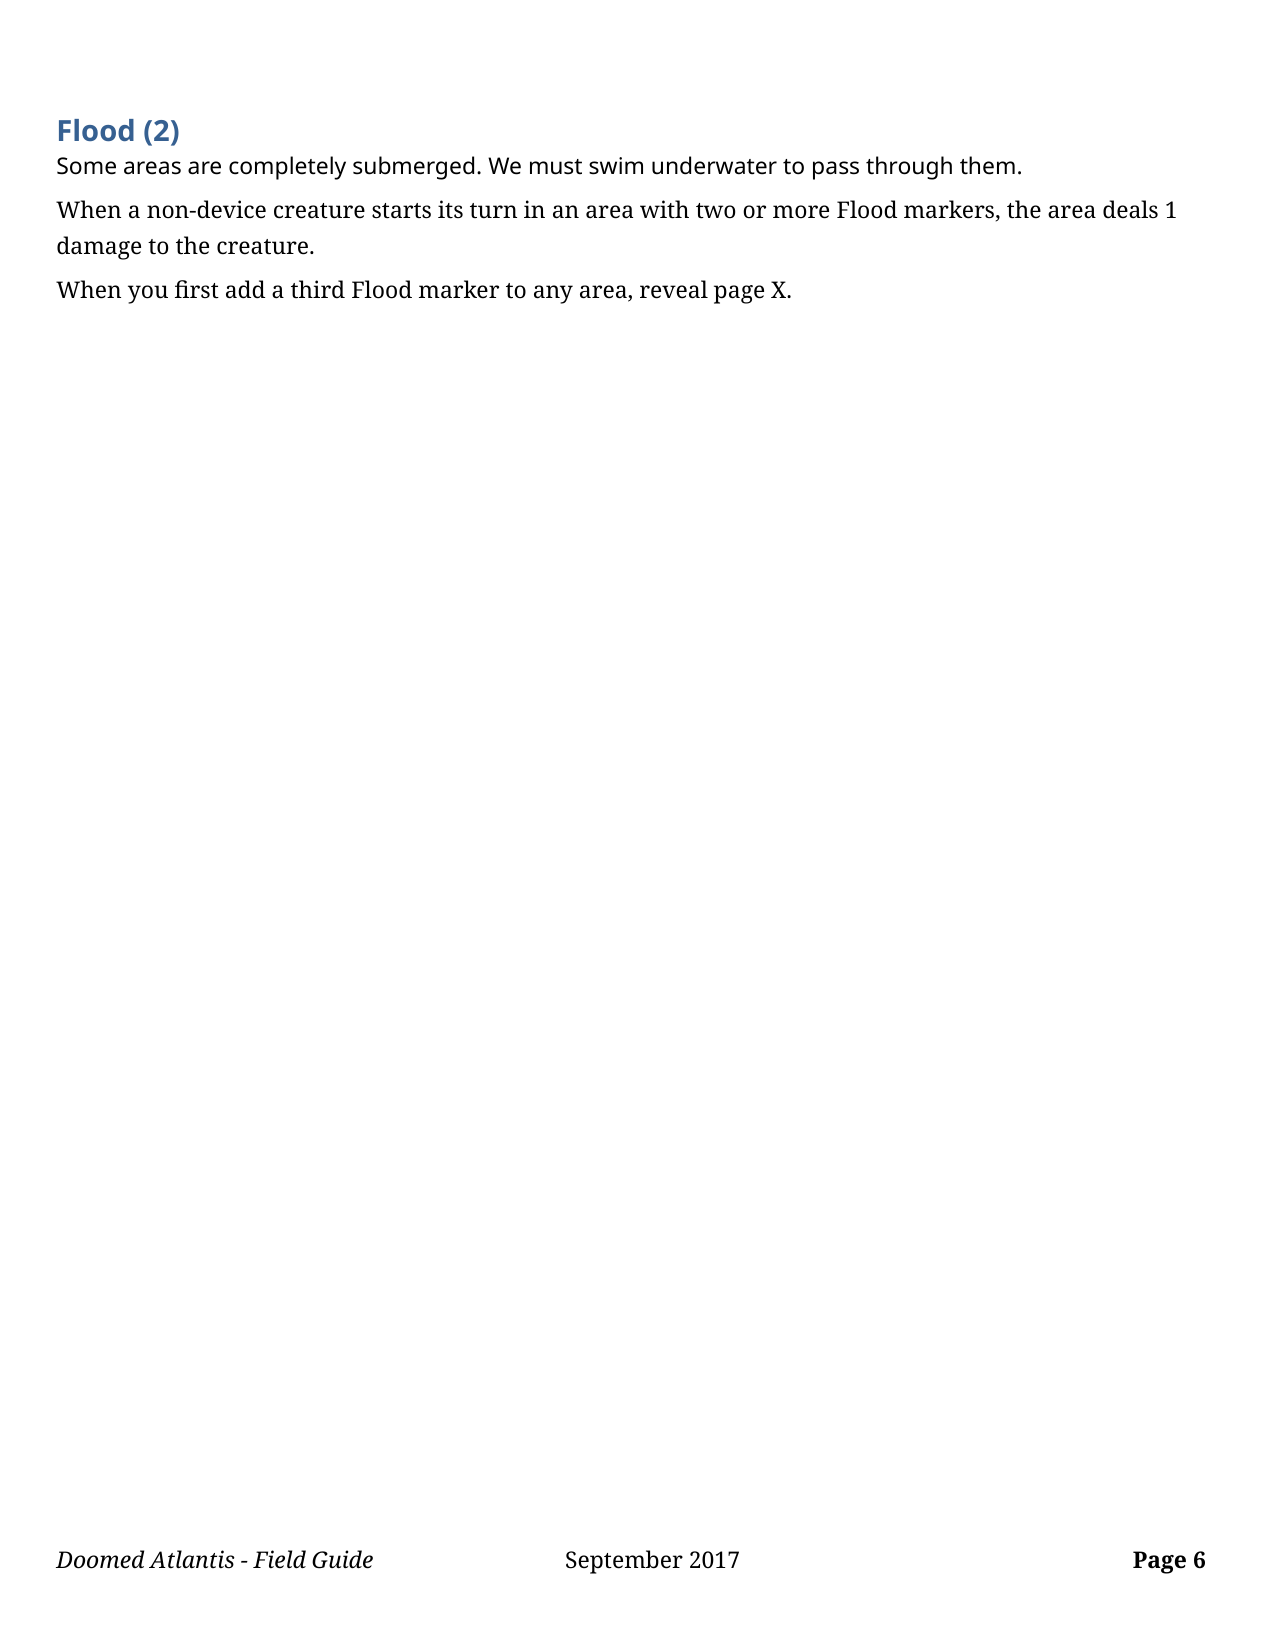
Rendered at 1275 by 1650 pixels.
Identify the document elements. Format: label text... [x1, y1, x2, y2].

text When you first add a third Flood marker to any area, reveal page X. [56, 274, 1215, 305]
subtitle Some areas are completely submerged. We must swim underwater to pass through them. [56, 150, 1215, 181]
subtitle Flood (2) [56, 110, 1215, 150]
text When a non-device creature starts its turn in an area with two or more Flood markers, the area deals 1 damage to the creature. [56, 194, 1215, 261]
